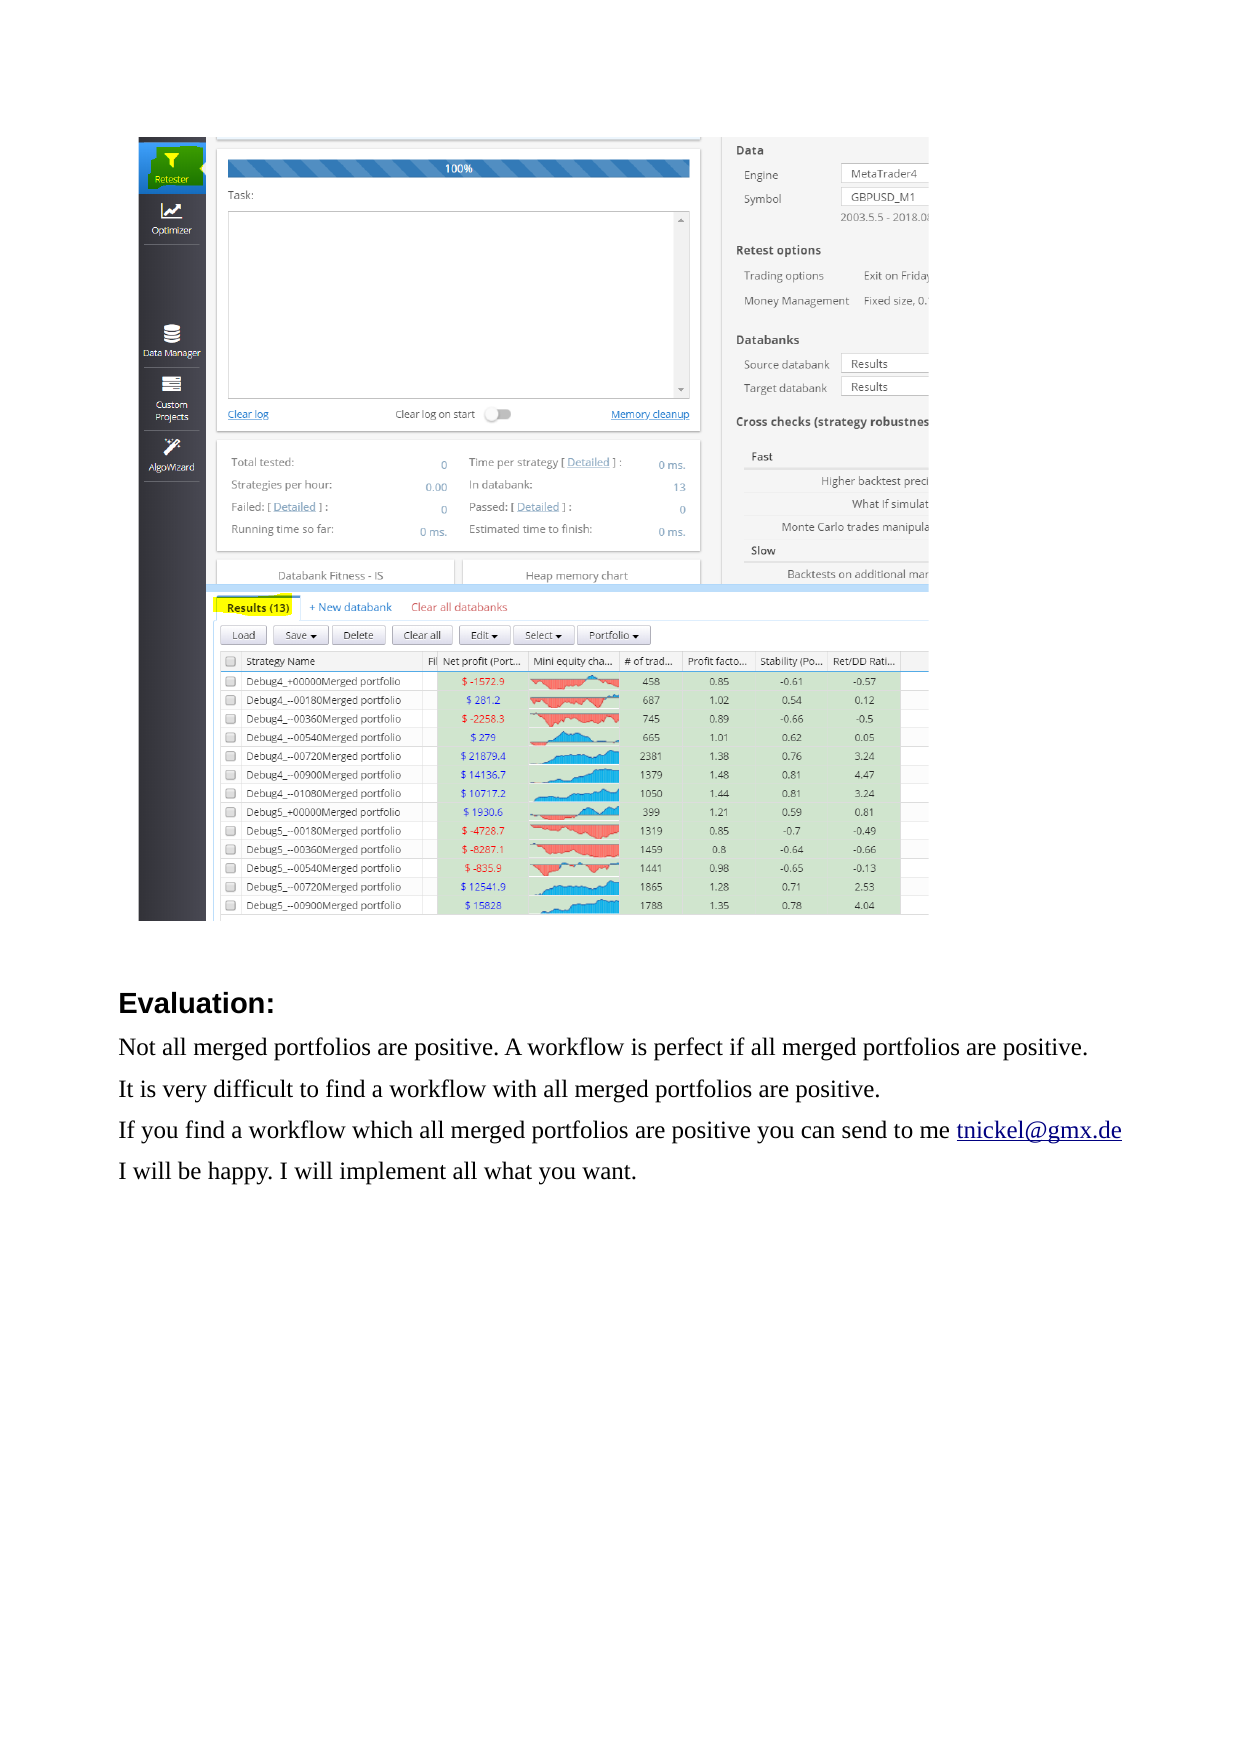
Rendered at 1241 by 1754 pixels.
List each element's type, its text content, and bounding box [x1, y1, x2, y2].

text Not all merged portfolios are positive. A workflow is perfect if all merged portfolios are positive. [118, 1032, 1122, 1061]
picture [138, 137, 929, 921]
text If you find a workflow which all merged portfolios are positive you can send to me tnickel@gmx.de [118, 1115, 1122, 1144]
text I will be happy. I will implement all what you want. [118, 1156, 1122, 1185]
subtitle Evaluation: [118, 986, 1122, 1020]
text It is very difficult to find a workflow with all merged portfolios are positive. [118, 1074, 1122, 1102]
